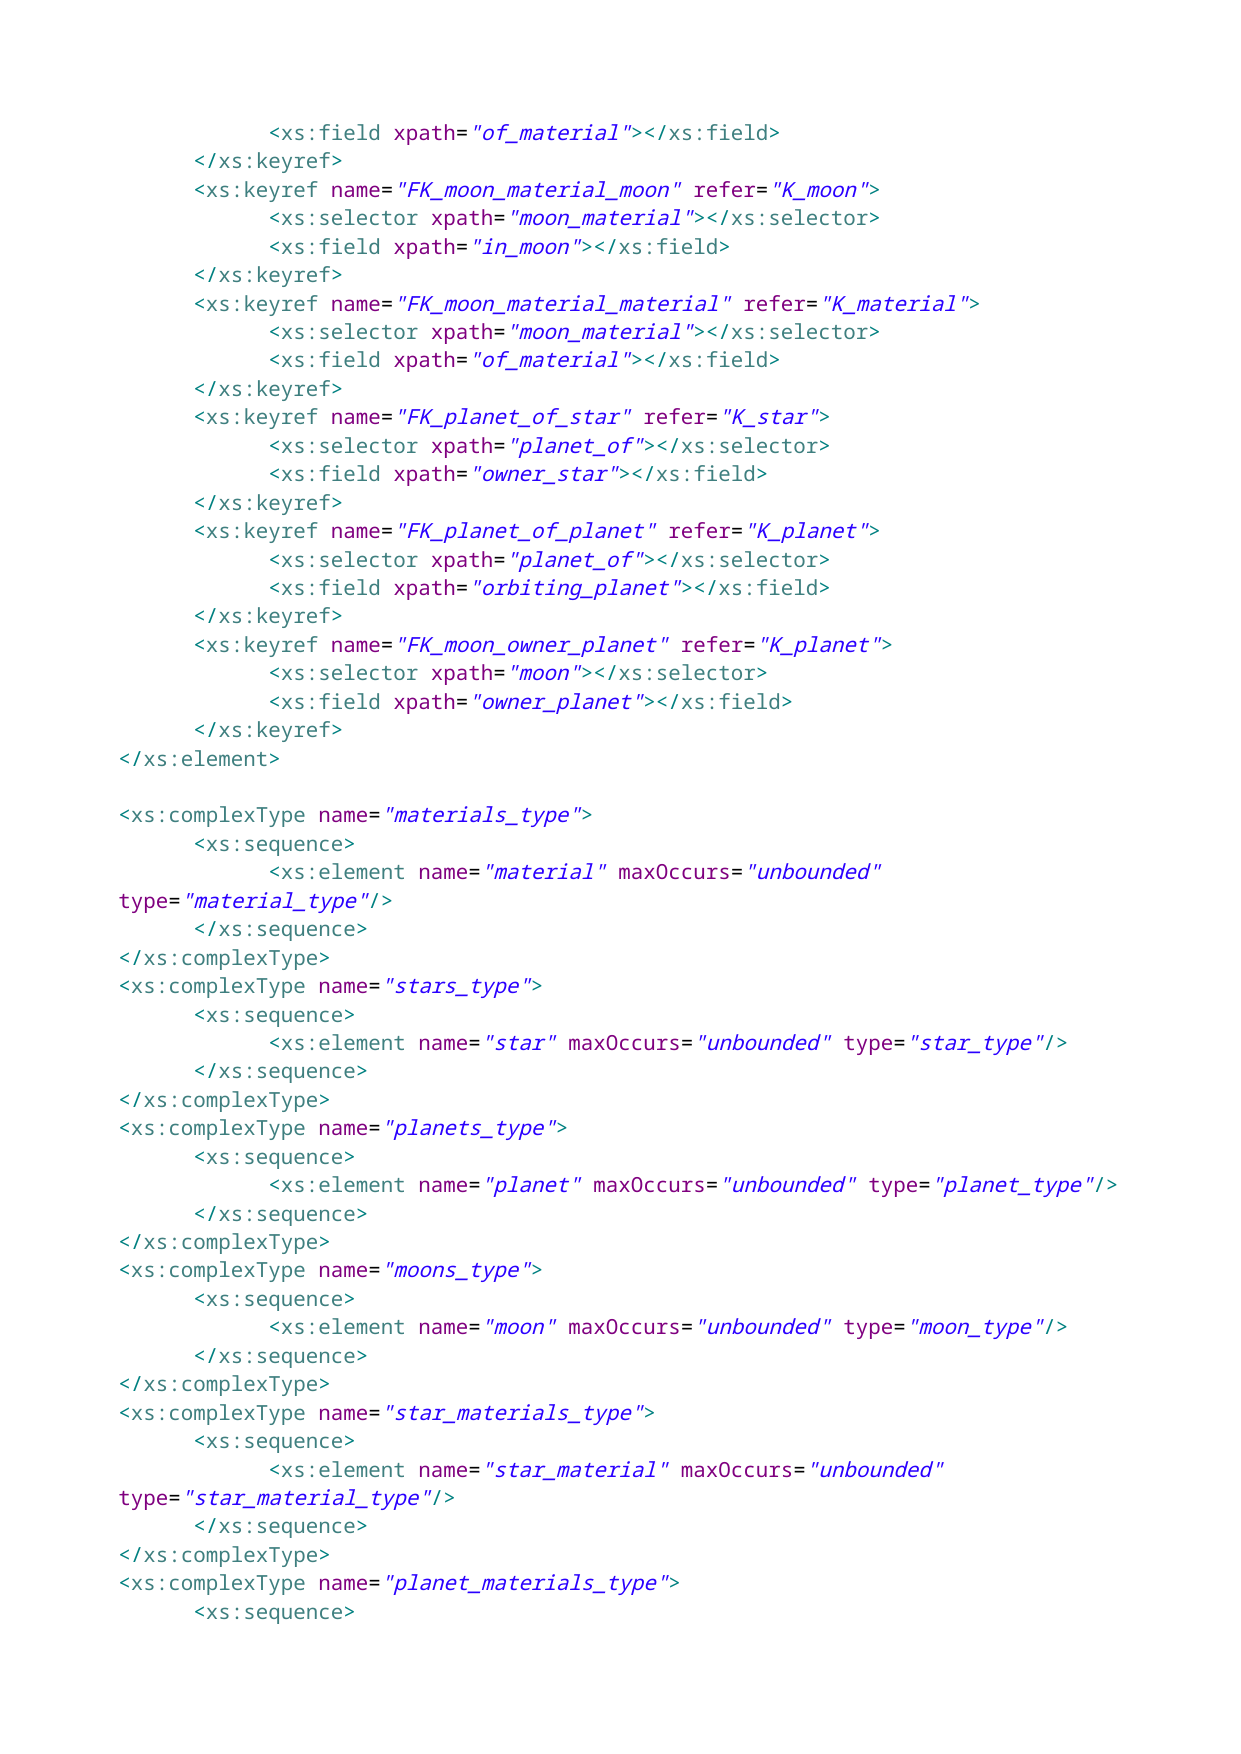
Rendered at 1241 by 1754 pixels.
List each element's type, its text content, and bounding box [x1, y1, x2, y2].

text <xs:keyref name="FK_planet_of_star" refer="K_star"> [118, 402, 1122, 431]
text </xs:element> [118, 744, 1122, 772]
text </xs:keyref> [118, 715, 1122, 744]
text <xs:sequence> [118, 1142, 1122, 1170]
text </xs:keyref> [118, 260, 1122, 289]
text </xs:complexType> [118, 1227, 1122, 1256]
text <xs:keyref name="FK_moon_material_material" refer="K_material"> [118, 289, 1122, 317]
text </xs:keyref> [118, 147, 1122, 175]
text </xs:complexType> [118, 1369, 1122, 1398]
text <xs:sequence> [118, 1000, 1122, 1028]
text <xs:element name="star" maxOccurs="unbounded" type="star_type"/> [118, 1028, 1122, 1057]
text <xs:sequence> [118, 829, 1122, 857]
text <xs:element name="planet" maxOccurs="unbounded" type="planet_type"/> [118, 1170, 1122, 1199]
text <xs:sequence> [118, 1426, 1122, 1455]
text <xs:keyref name="FK_moon_owner_planet" refer="K_planet"> [118, 630, 1122, 658]
text <xs:complexType name="planet_materials_type"> [118, 1568, 1122, 1597]
text </xs:keyref> [118, 374, 1122, 402]
text <xs:element name="moon" maxOccurs="unbounded" type="moon_type"/> [118, 1312, 1122, 1341]
text </xs:sequence> [118, 1199, 1122, 1227]
text <xs:selector xpath="planet_of"></xs:selector> [118, 545, 1122, 573]
text <xs:keyref name="FK_planet_of_planet" refer="K_planet"> [118, 516, 1122, 545]
text </xs:keyref> [118, 602, 1122, 630]
text <xs:complexType name="planets_type"> [118, 1113, 1122, 1142]
text <xs:complexType name="star_materials_type"> [118, 1398, 1122, 1426]
text <xs:field xpath="orbiting_planet"></xs:field> [118, 573, 1122, 602]
text </xs:complexType> [118, 1540, 1122, 1568]
text <xs:complexType name="stars_type"> [118, 971, 1122, 1000]
text <xs:selector xpath="moon_material"></xs:selector> [118, 203, 1122, 232]
text <xs:field xpath="owner_planet"></xs:field> [118, 687, 1122, 715]
text <xs:field xpath="owner_star"></xs:field> [118, 459, 1122, 488]
text <xs:keyref name="FK_moon_material_moon" refer="K_moon"> [118, 175, 1122, 203]
text <xs:field xpath="of_material"></xs:field> [118, 118, 1122, 147]
text <xs:element name="material" maxOccurs="unbounded" type="material_type"/> [118, 857, 1122, 914]
text <xs:selector xpath="planet_of"></xs:selector> [118, 431, 1122, 459]
text <xs:element name="star_material" maxOccurs="unbounded" type="star_material_type"/> [118, 1455, 1122, 1512]
text </xs:sequence> [118, 1341, 1122, 1369]
text </xs:sequence> [118, 1512, 1122, 1540]
text <xs:field xpath="of_material"></xs:field> [118, 346, 1122, 374]
text </xs:complexType> [118, 943, 1122, 971]
text <xs:sequence> [118, 1597, 1122, 1625]
text </xs:sequence> [118, 914, 1122, 943]
text </xs:keyref> [118, 488, 1122, 516]
text </xs:sequence> [118, 1057, 1122, 1085]
text <xs:selector xpath="moon"></xs:selector> [118, 658, 1122, 687]
text <xs:field xpath="in_moon"></xs:field> [118, 232, 1122, 260]
text </xs:complexType> [118, 1085, 1122, 1113]
text <xs:complexType name="moons_type"> [118, 1256, 1122, 1284]
text <xs:sequence> [118, 1284, 1122, 1312]
text <xs:selector xpath="moon_material"></xs:selector> [118, 317, 1122, 346]
text <xs:complexType name="materials_type"> [118, 801, 1122, 829]
